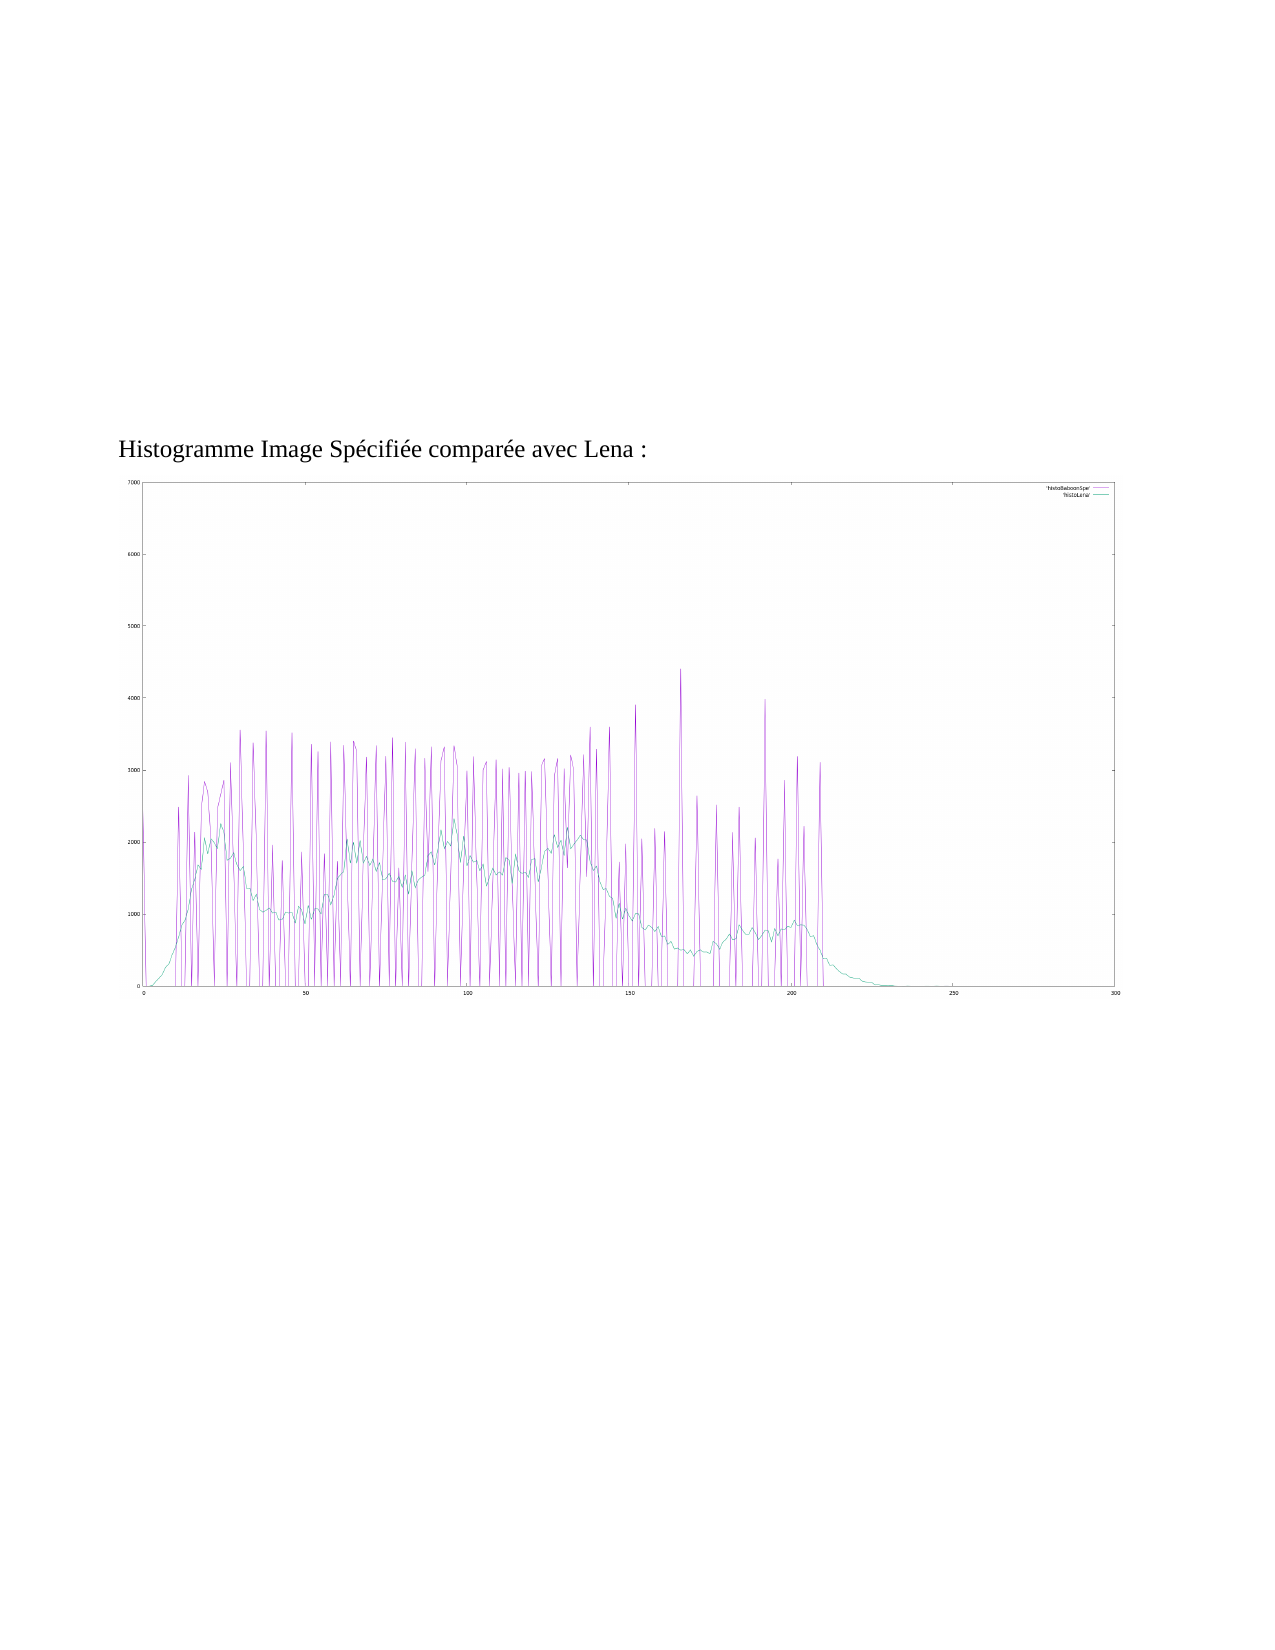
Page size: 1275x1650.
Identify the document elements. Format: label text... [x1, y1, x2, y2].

text Histogramme Image Spécifiée comparée avec Lena : [118, 434, 1157, 463]
picture [119, 475, 1124, 999]
